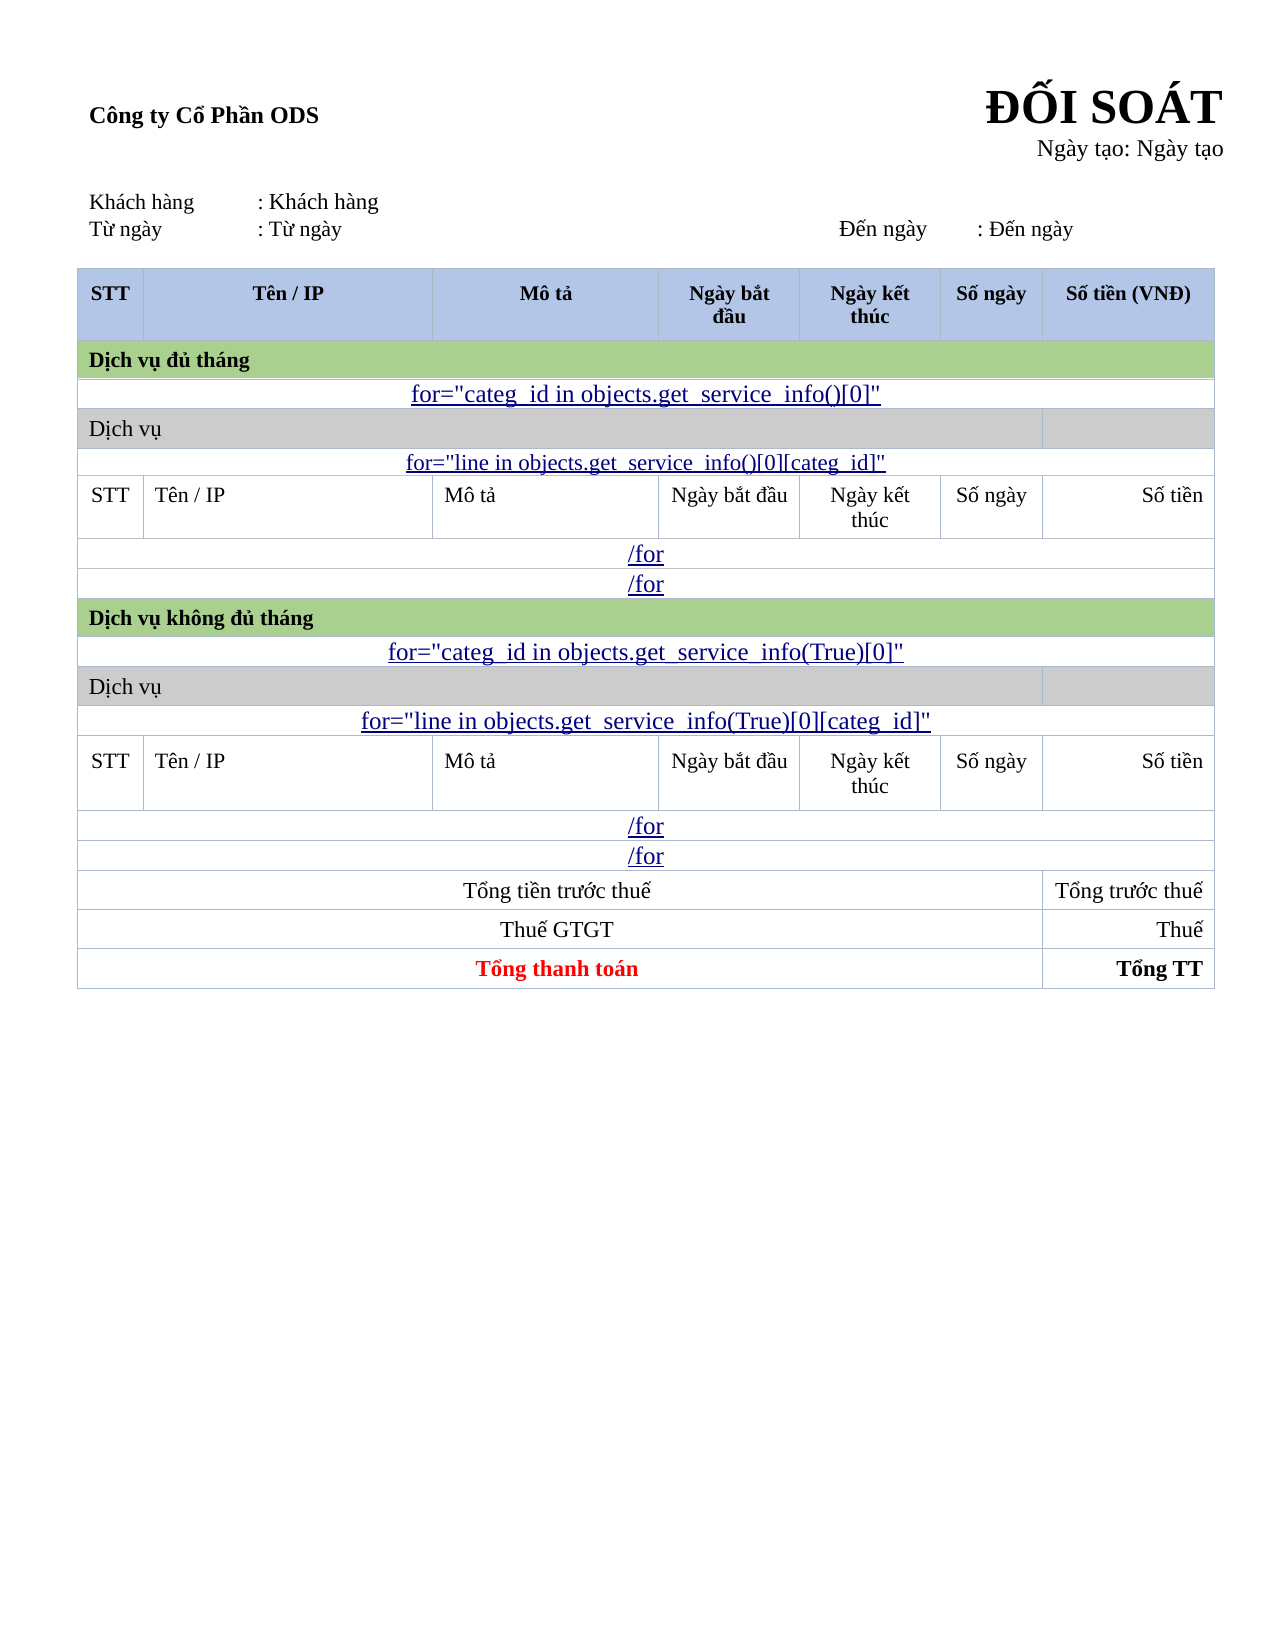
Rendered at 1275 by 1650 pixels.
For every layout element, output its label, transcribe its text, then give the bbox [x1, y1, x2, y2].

table_cell [1043, 667, 1214, 705]
table_header Số tiền (VNĐ) [1043, 269, 1214, 340]
table_cell Thuế GTGT [78, 910, 1042, 948]
table_cell Ngày kết thúc [800, 476, 940, 538]
table_cell Mô tả [433, 476, 658, 538]
table_cell Thuế [1043, 910, 1214, 948]
text Khách hàng : Khách hàng [89, 188, 1243, 215]
table_cell /for [78, 569, 1214, 598]
table_cell Tên / IP [144, 476, 432, 538]
table_header Mô tả [433, 269, 658, 340]
table_header Ngày bắt đầu [659, 269, 799, 340]
table_cell for="line in objects.get_service_info(True)[0][categ_id]" [78, 706, 1214, 735]
table_cell for="categ_id in objects.get_service_info()[0]" [78, 380, 1214, 408]
table_cell Dịch vụ không đủ tháng [78, 599, 1214, 636]
text Công ty Cổ Phần ODS ĐỐI SOÁT [89, 78, 1243, 134]
table_cell STT [78, 476, 143, 538]
text Ngày tạo: Ngày tạo [89, 134, 1243, 162]
table_cell Dịch vụ đủ tháng [78, 341, 1214, 378]
table_cell /for [78, 811, 1214, 840]
table_cell STT [78, 736, 143, 810]
table_cell Dịch vụ [78, 409, 1042, 448]
table_cell for="categ_id in objects.get_service_info(True)[0]" [78, 637, 1214, 666]
table_cell Ngày bắt đầu [659, 476, 799, 538]
table_cell [1043, 409, 1214, 448]
table_cell Số ngày [941, 476, 1042, 538]
table_cell Tổng trước thuế [1043, 871, 1214, 909]
table_cell Tổng TT [1043, 949, 1214, 987]
table_cell Mô tả [433, 736, 658, 810]
table_cell Tổng tiền trước thuế [78, 871, 1042, 909]
table_cell /for [78, 539, 1214, 568]
table_cell Ngày bắt đầu [659, 736, 799, 810]
table_cell Số tiền [1043, 476, 1214, 538]
table_cell Số tiền [1043, 736, 1214, 810]
table_header Tên / IP [144, 269, 432, 340]
table_header Số ngày [941, 269, 1042, 340]
table_cell for="line in objects.get_service_info()[0][categ_id]" [78, 449, 1214, 475]
table_cell Ngày kết thúc [800, 736, 940, 810]
table_cell /for [78, 841, 1214, 870]
table_cell Tổng thanh toán [78, 949, 1042, 987]
table_cell Số ngày [941, 736, 1042, 810]
table_header STT [78, 269, 143, 340]
text Từ ngày : Từ ngày Đến ngày : Đến ngày [89, 215, 1243, 241]
table_header Ngày kết thúc [800, 269, 940, 340]
table_cell Tên / IP [144, 736, 432, 810]
table_cell Dịch vụ [78, 667, 1042, 705]
